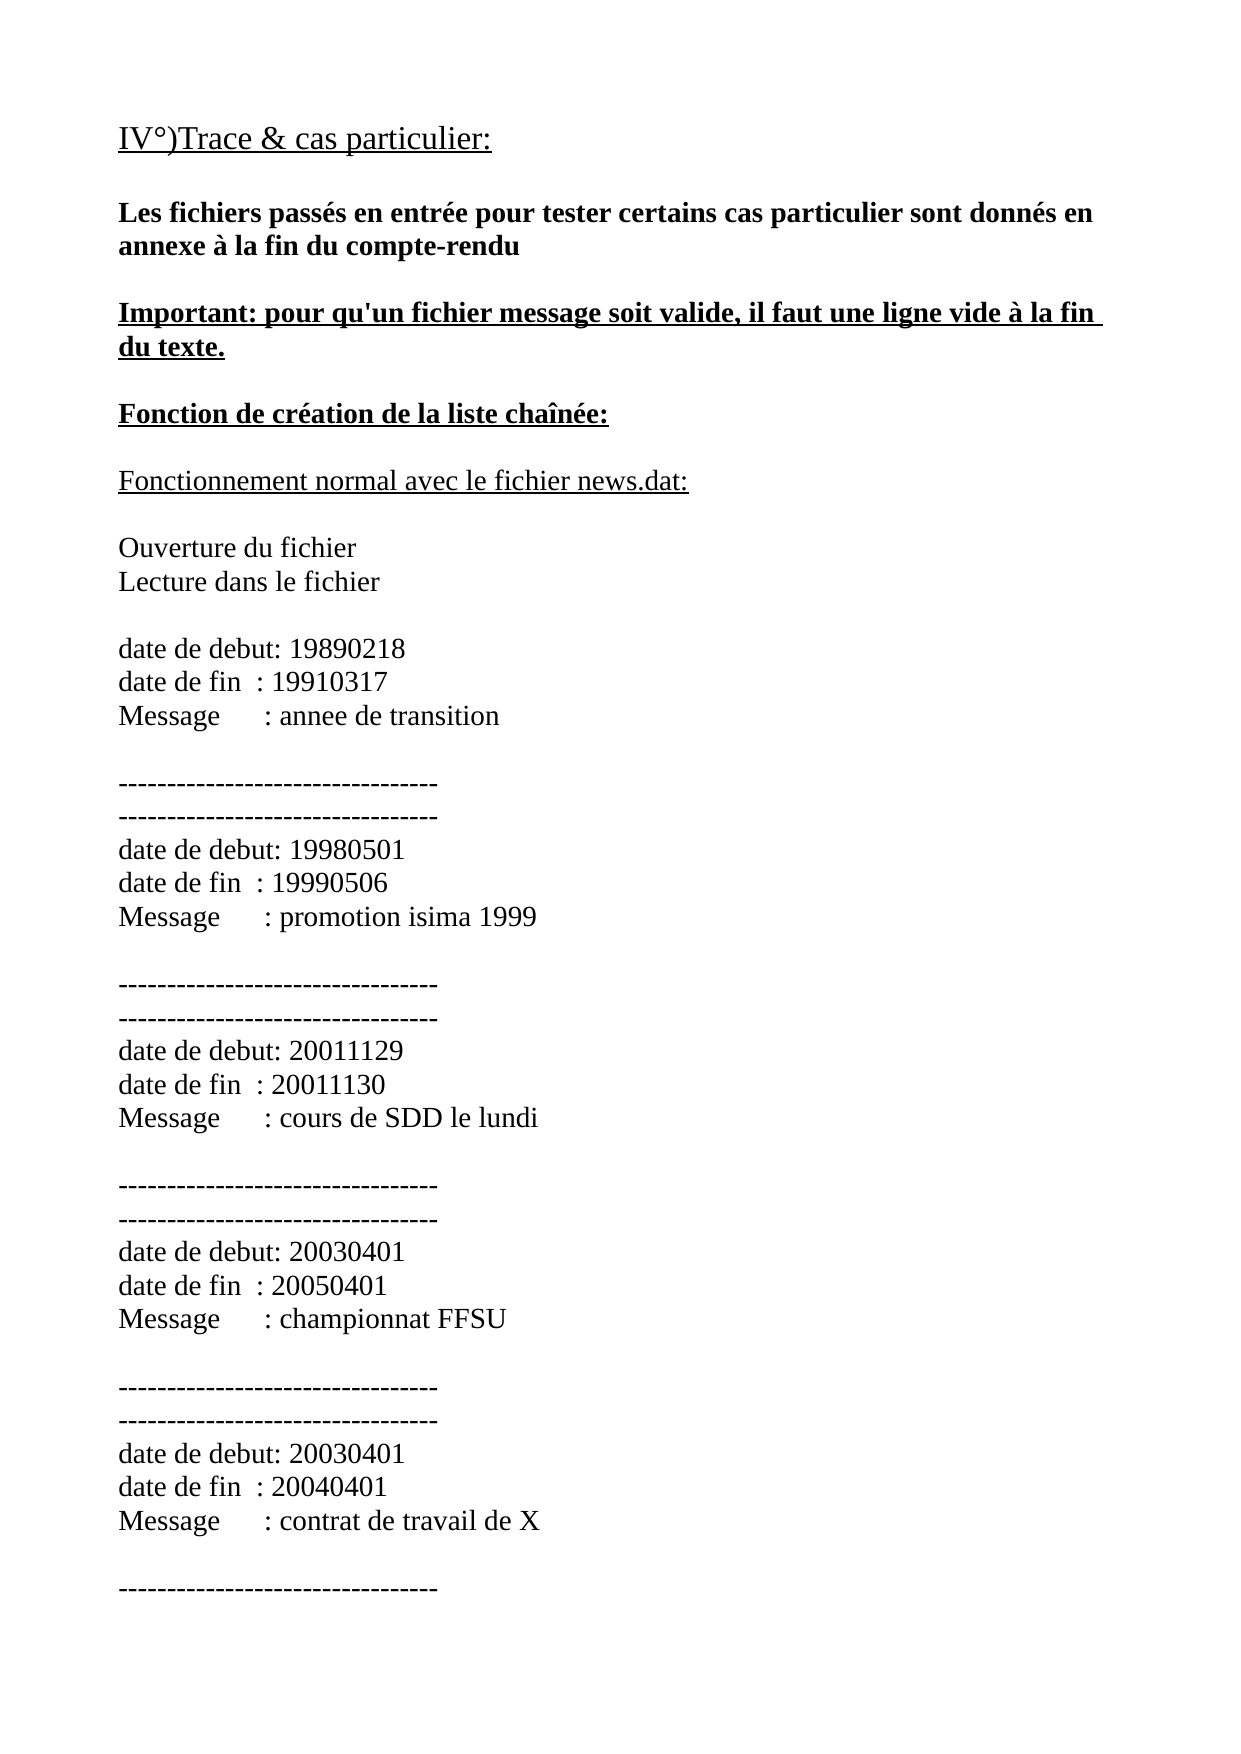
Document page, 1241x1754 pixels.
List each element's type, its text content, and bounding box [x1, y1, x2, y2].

text date de fin : 19990506 [118, 866, 1122, 899]
text date de fin : 19910317 [118, 664, 1122, 698]
text date de debut: 20030401 [118, 1234, 1122, 1268]
text Important: pour qu'un fichier message soit valide, il faut une ligne vide à la fin du texte. [118, 295, 1122, 362]
text date de fin : 20040401 [118, 1469, 1122, 1503]
text date de debut: 20030401 [118, 1436, 1122, 1469]
text Message : championnat FFSU [118, 1302, 1122, 1335]
text Message : promotion isima 1999 [118, 899, 1122, 933]
text Lecture dans le fichier [118, 564, 1122, 597]
text --------------------------------- [118, 966, 1122, 1000]
text --------------------------------- [118, 765, 1122, 798]
text date de debut: 20011129 [118, 1033, 1122, 1067]
text Message : cours de SDD le lundi [118, 1100, 1122, 1134]
text date de fin : 20050401 [118, 1268, 1122, 1302]
text --------------------------------- [118, 1570, 1122, 1603]
text Message : contrat de travail de X [118, 1503, 1122, 1536]
text --------------------------------- [118, 1000, 1122, 1033]
text Ouverture du fichier [118, 530, 1122, 564]
text Fonction de création de la liste chaînée: [118, 396, 1122, 429]
text Fonctionnement normal avec le fichier news.dat: [118, 463, 1122, 497]
text date de fin : 20011130 [118, 1067, 1122, 1100]
text --------------------------------- [118, 798, 1122, 832]
text --------------------------------- [118, 1402, 1122, 1436]
text --------------------------------- [118, 1167, 1122, 1201]
text Les fichiers passés en entrée pour tester certains cas particulier sont donnés en annexe à la fin du compte-rendu [118, 195, 1122, 262]
text date de debut: 19980501 [118, 832, 1122, 866]
text --------------------------------- [118, 1201, 1122, 1234]
text --------------------------------- [118, 1369, 1122, 1402]
text date de debut: 19890218 [118, 631, 1122, 664]
text Message : annee de transition [118, 698, 1122, 731]
text IV°)Trace & cas particulier: [118, 118, 1122, 156]
